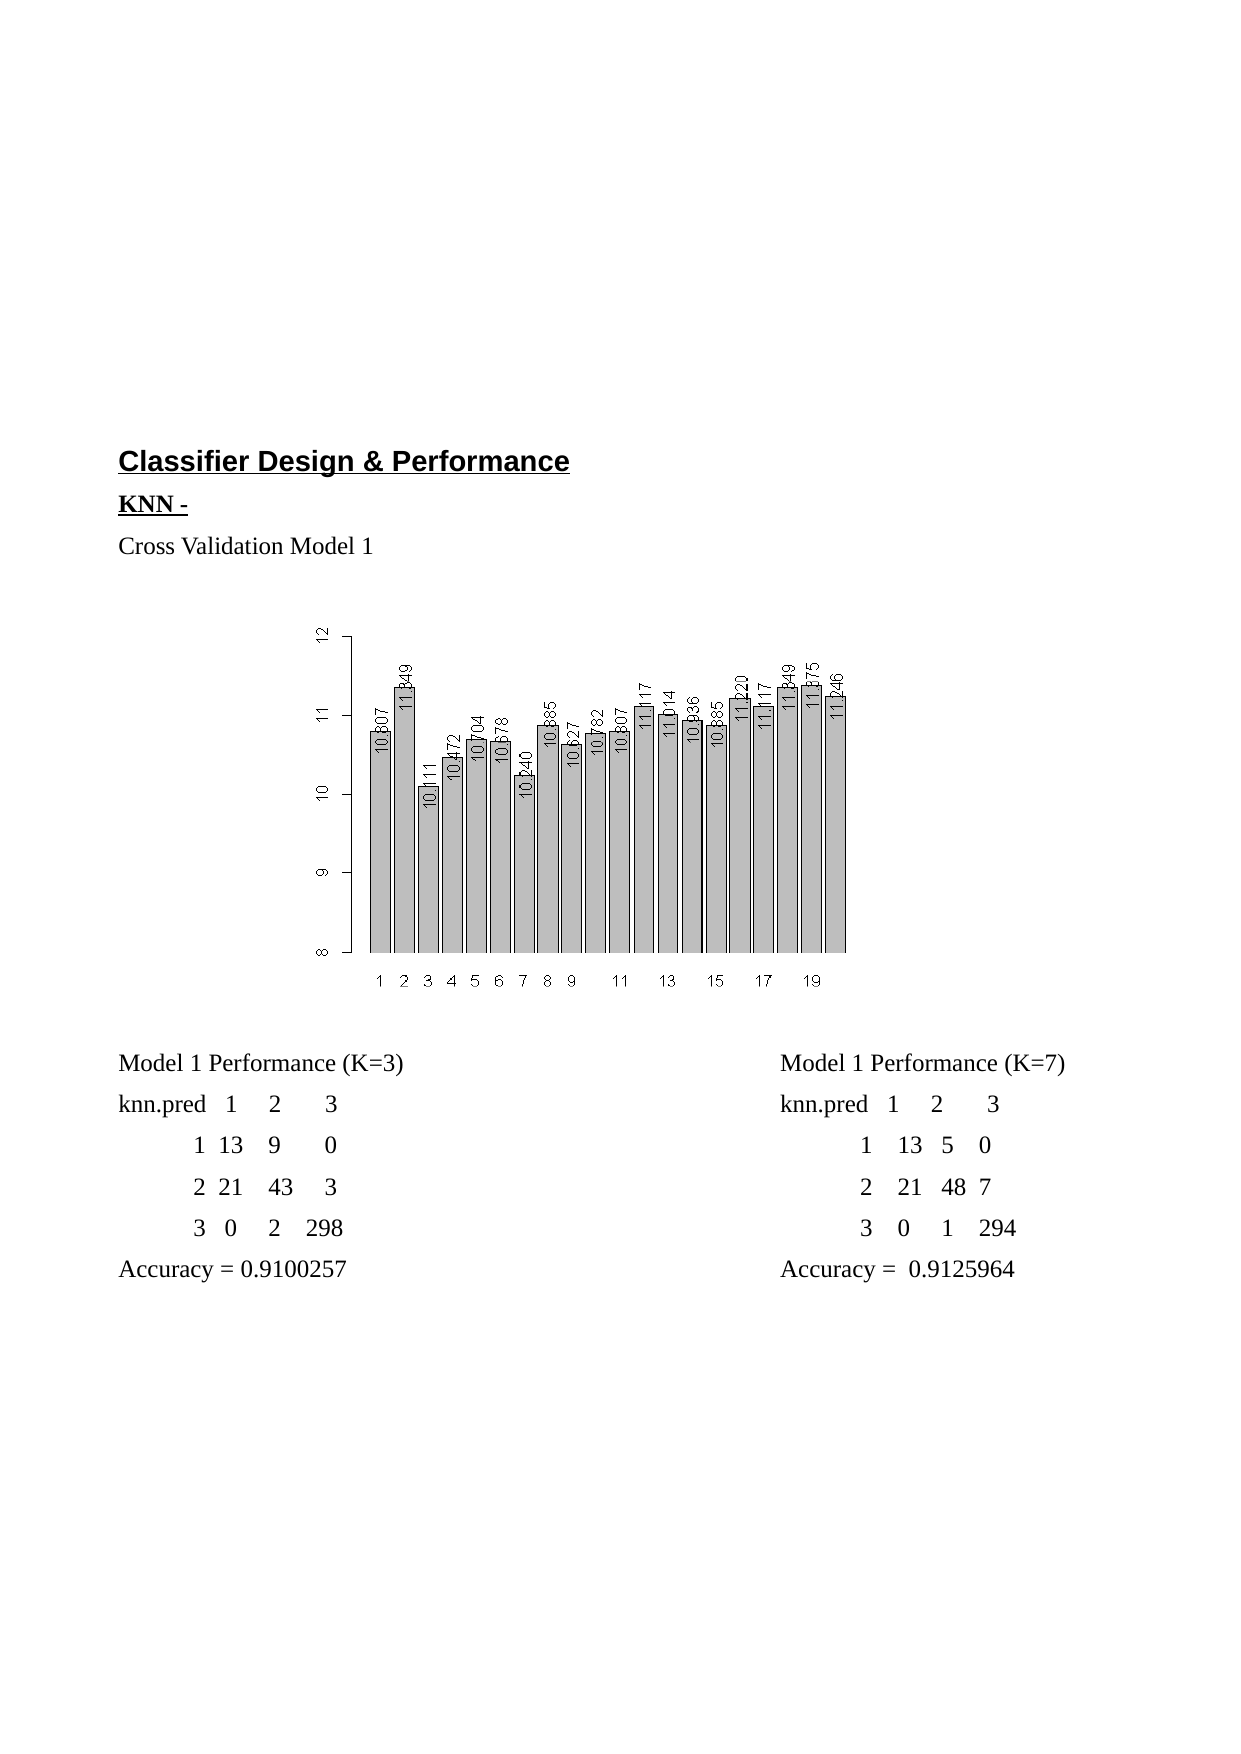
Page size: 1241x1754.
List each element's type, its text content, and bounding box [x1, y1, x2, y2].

text Model 1 Performance (K=3) Model 1 Performance (K=7) [118, 572, 1122, 1077]
text KNN - [118, 489, 1122, 518]
text knn.pred 1 2 3 knn.pred 1 2 3 [118, 1089, 1122, 1118]
picture [271, 559, 907, 1048]
text 2 21 43 3 2 21 48 7 [118, 1172, 1122, 1201]
subtitle Classifier Design & Performance [118, 443, 1122, 477]
text 1 13 9 0 1 13 5 0 [118, 1131, 1122, 1159]
text Accuracy = 0.9100257 Accuracy = 0.9125964 [118, 1254, 1122, 1283]
text Cross Validation Model 1 [118, 531, 1122, 559]
text 3 0 2 298 3 0 1 294 [118, 1213, 1122, 1242]
